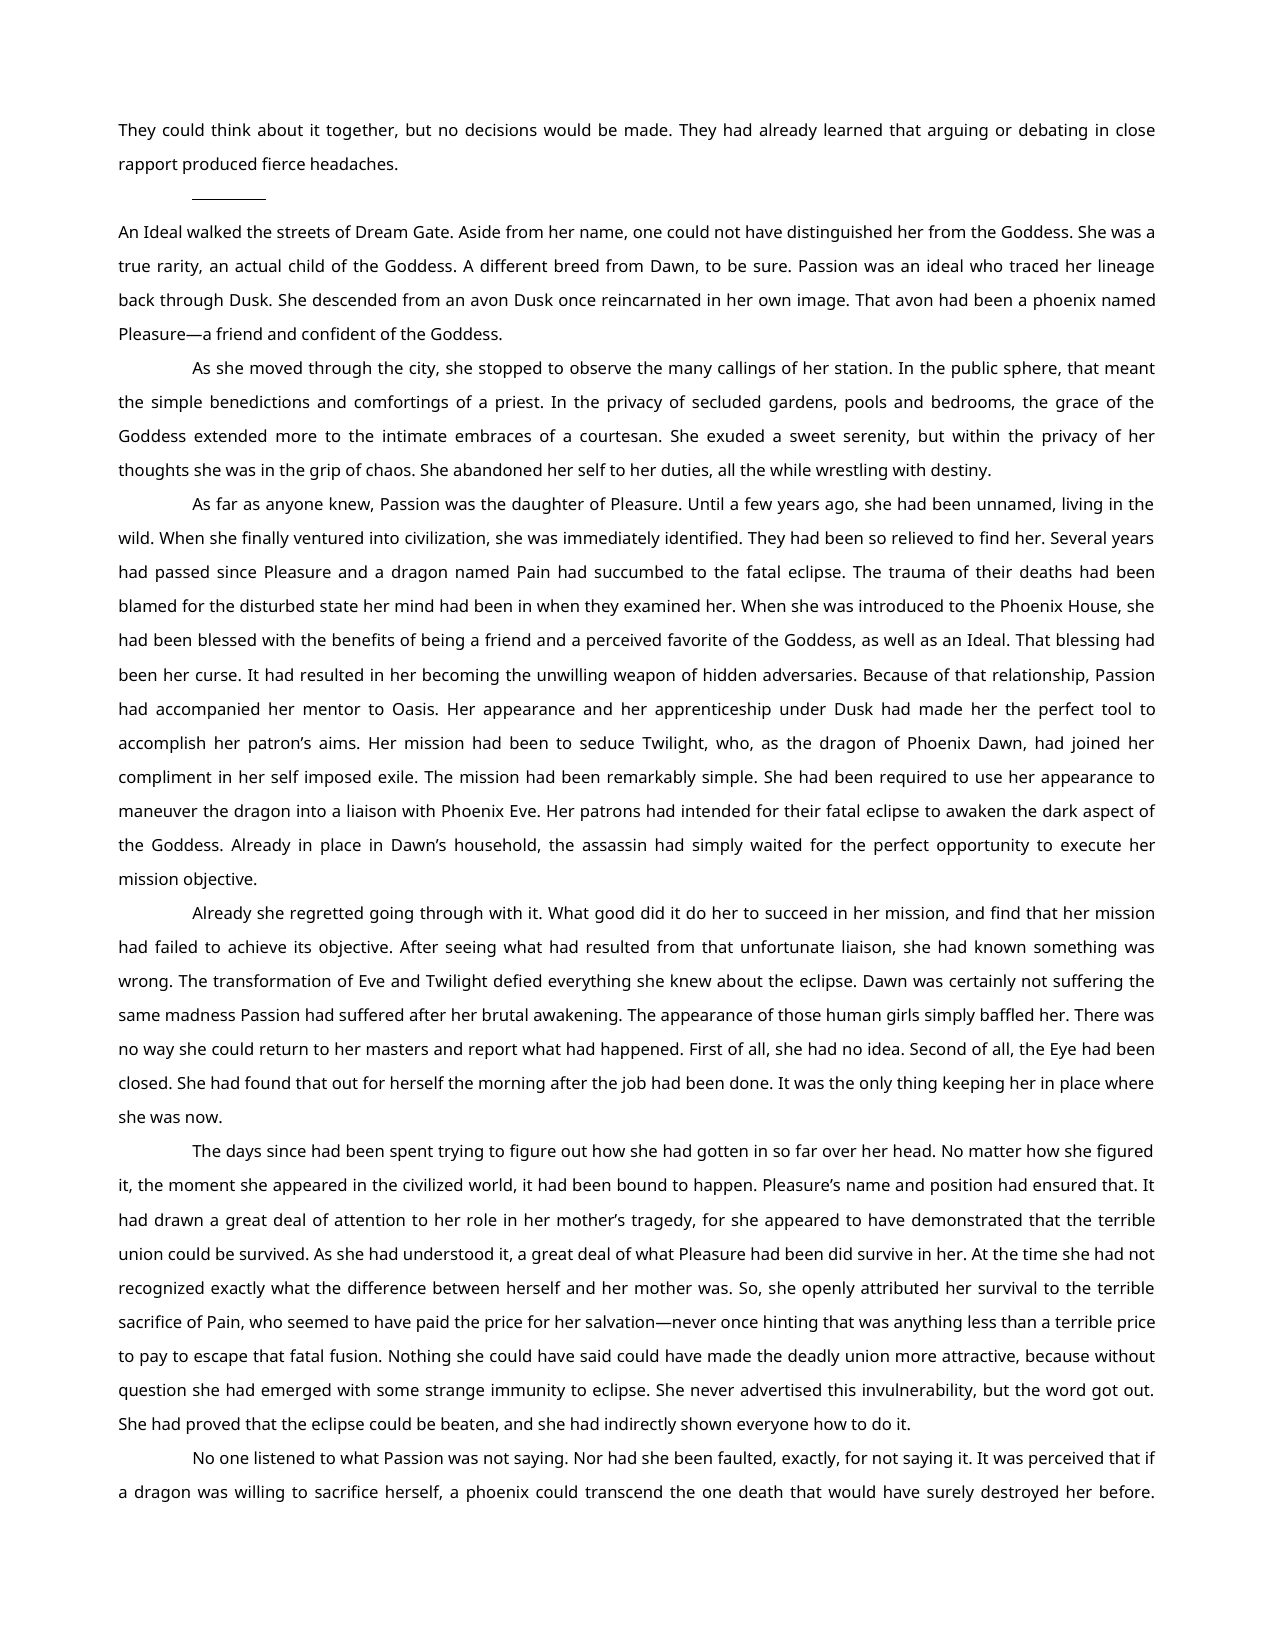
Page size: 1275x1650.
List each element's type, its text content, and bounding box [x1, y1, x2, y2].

text As far as anyone knew, Passion was the daughter of Pleasure. Until a few years ago, she had been unnamed, living in the wild. When she finally ventured into civilization, she was immediately identified. They had been so relieved to find her. Several years had passed since Pleasure and a dragon named Pain had succumbed to the fatal eclipse. The trauma of their deaths had been blamed for the disturbed state her mind had been in when they examined her. When she was introduced to the Phoenix House, she had been blessed with the benefits of being a friend and a perceived favorite of the Goddess, as well as an Ideal. That blessing had been her curse. It had resulted in her becoming the unwilling weapon of hidden adversaries. Because of that relationship, Passion had accompanied her mentor to Oasis. Her appearance and her apprenticeship under Dusk had made her the perfect tool to accomplish her patron’s aims. Her mission had been to seduce Twilight, who, as the dragon of Phoenix Dawn, had joined her compliment in her self imposed exile. The mission had been remarkably simple. She had been required to use her appearance to maneuver the dragon into a liaison with Phoenix Eve. Her patrons had intended for their fatal eclipse to awaken the dark aspect of the Goddess. Already in place in Dawn’s household, the assassin had simply waited for the perfect opportunity to execute her mission objective. [118, 493, 1157, 890]
text The days since had been spent trying to figure out how she had gotten in so far over her head. No matter how she figured it, the moment she appeared in the civilized world, it had been bound to happen. Pleasure’s name and position had ensured that. It had drawn a great deal of attention to her role in her mother’s tragedy, for she appeared to have demonstrated that the terrible union could be survived. As she had understood it, a great deal of what Pleasure had been did survive in her. At the time she had not recognized exactly what the difference between herself and her mother was. So, she openly attributed her survival to the terrible sacrifice of Pain, who seemed to have paid the price for her salvation—never once hinting that was anything less than a terrible price to pay to escape that fatal fusion. Nothing she could have said could have made the deadly union more attractive, because without question she had emerged with some strange immunity to eclipse. She never advertised this invulnerability, but the word got out. She had proved that the eclipse could be beaten, and she had indirectly shown everyone how to do it. [118, 1140, 1157, 1435]
text No one listened to what Passion was not saying. Nor had she been faulted, exactly, for not saying it. It was perceived that if a dragon was willing to sacrifice herself, a phoenix could transcend the one death that would have surely destroyed her before. [118, 1447, 1157, 1503]
text Already she regretted going through with it. What good did it do her to succeed in her mission, and find that her mission had failed to achieve its objective. After seeing what had resulted from that unfortunate liaison, she had known something was wrong. The transformation of Eve and Twilight defied everything she knew about the eclipse. Dawn was certainly not suffering the same madness Passion had suffered after her brutal awakening. The appearance of those human girls simply baffled her. There was no way she could return to her masters and report what had happened. First of all, she had no idea. Second of all, the Eye had been closed. She had found that out for herself the morning after the job had been done. It was the only thing keeping her in place where she was now. [118, 902, 1157, 1129]
text They could think about it together, but no decisions would be made. They had already learned that arguing or debating in close rapport produced fierce headaches. [118, 118, 1157, 175]
text As she moved through the city, she stopped to observe the many callings of her station. In the public sphere, that meant the simple benedictions and comfortings of a priest. In the privacy of secluded gardens, pools and bedrooms, the grace of the Goddess extended more to the intimate embraces of a courtesan. She exuded a sweet serenity, but within the privacy of her thoughts she was in the grip of chaos. She abandoned her self to her duties, all the while wrestling with destiny. [118, 357, 1157, 481]
text An Ideal walked the streets of Dream Gate. Aside from her name, one could not have distinguished her from the Goddess. She was a true rarity, an actual child of the Goddess. A different breed from Dawn, to be sure. Passion was an ideal who traced her lineage back through Dusk. She descended from an avon Dusk once reincarnated in her own image. That avon had been a phoenix named Pleasure—a friend and confident of the Goddess. [118, 220, 1157, 345]
